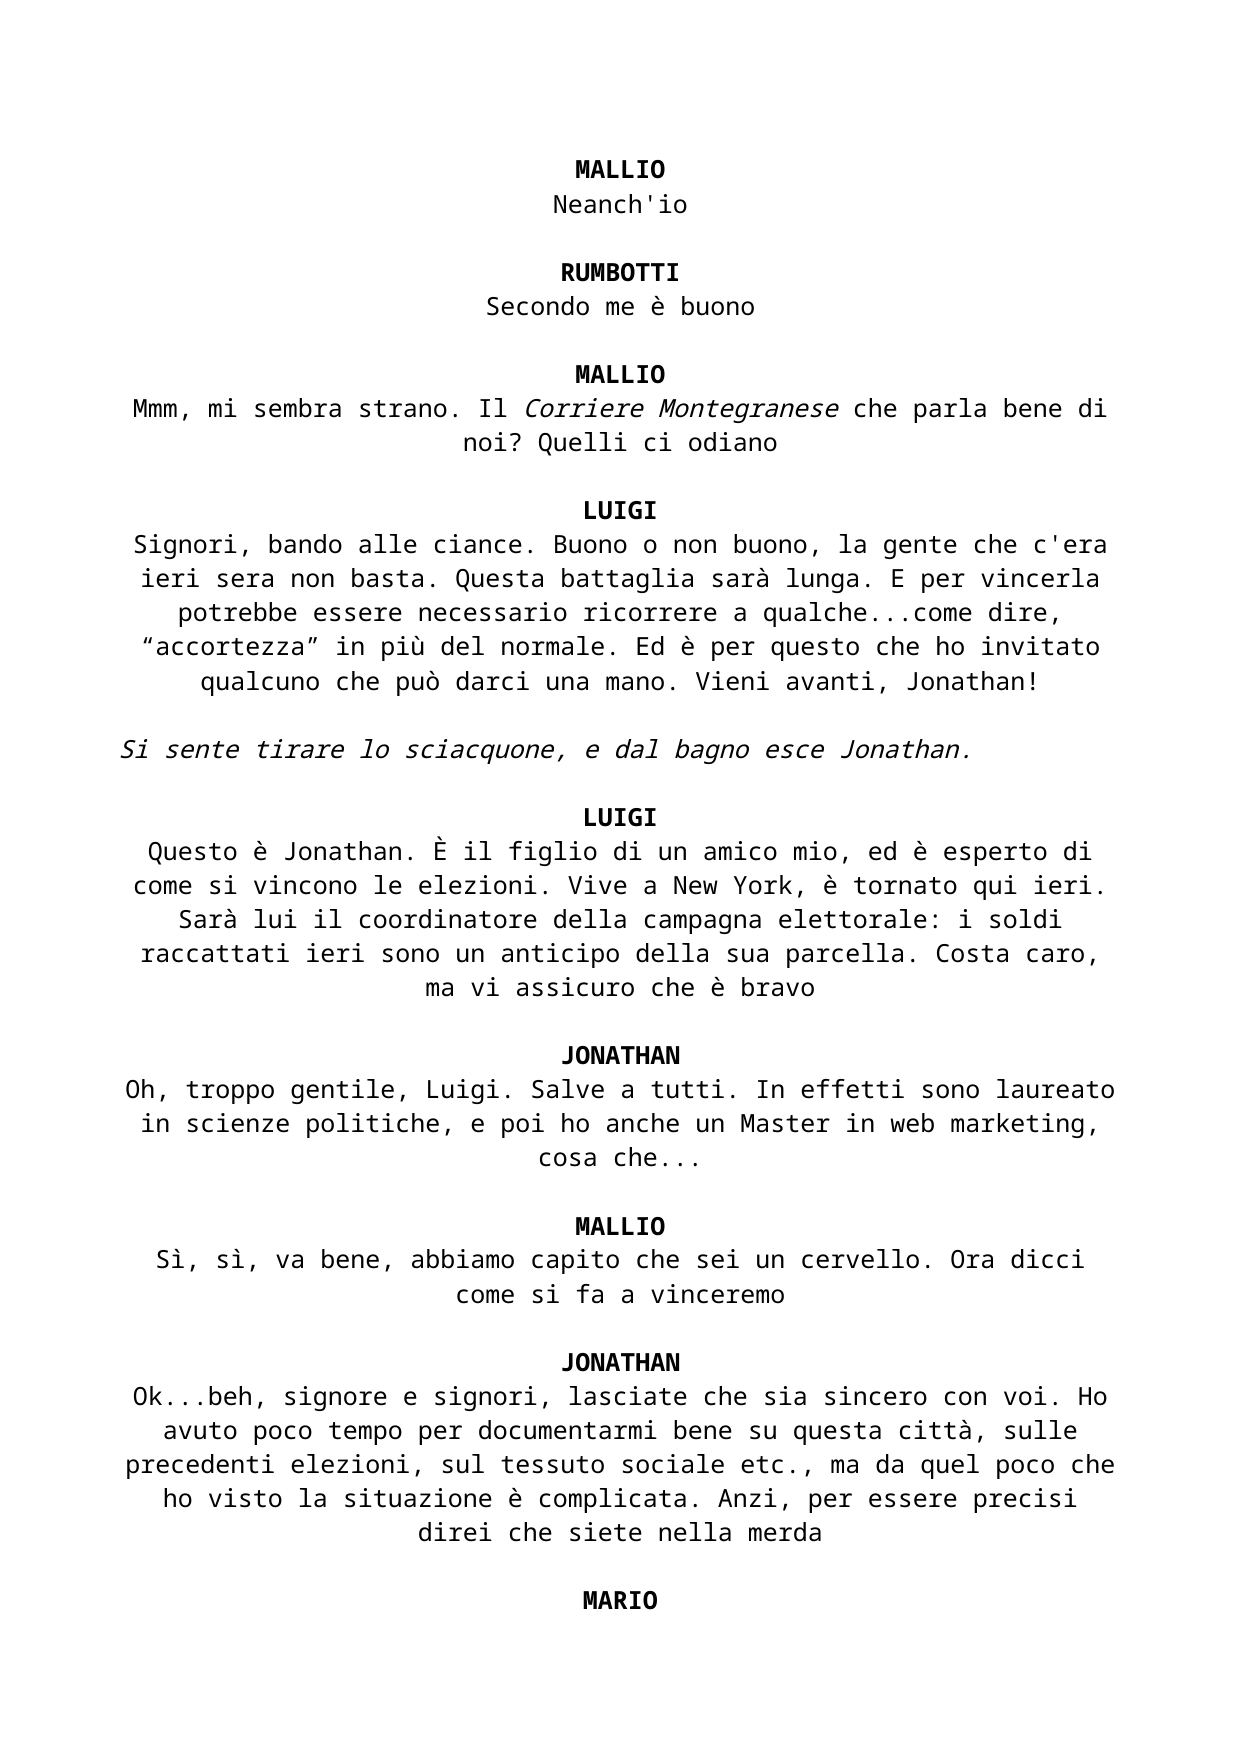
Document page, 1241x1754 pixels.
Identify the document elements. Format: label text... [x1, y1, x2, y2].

text MALLIO [118, 357, 1122, 391]
text RUMBOTTI [118, 254, 1122, 288]
text Signori, bando alle ciance. Buono o non buono, la gente che c'era ieri sera non basta. Questa battaglia sarà lunga. E per vincerla potrebbe essere necessario ricorrere a qualche...come dire, “accortezza” in più del normale. Ed è per questo che ho invitato qualcuno che può darci una mano. Vieni avanti, Jonathan! [118, 527, 1122, 697]
text JONATHAN [118, 1038, 1122, 1072]
text MALLIO [118, 1208, 1122, 1242]
text MALLIO [118, 152, 1122, 186]
text LUIGI [118, 799, 1122, 833]
text Si sente tirare lo sciacquone, e dal bagno esce Jonathan. [118, 731, 1122, 765]
text Oh, troppo gentile, Luigi. Salve a tutti. In effetti sono laureato in scienze politiche, e poi ho anche un Master in web marketing, cosa che... [118, 1072, 1122, 1174]
text JONATHAN [118, 1344, 1122, 1378]
text Secondo me è buono [118, 288, 1122, 322]
text Sì, sì, va bene, abbiamo capito che sei un cervello. Ora dicci come si fa a vinceremo [118, 1242, 1122, 1310]
text Questo è Jonathan. È il figlio di un amico mio, ed è esperto di come si vincono le elezioni. Vive a New York, è tornato qui ieri. Sarà lui il coordinatore della campagna elettorale: i soldi raccattati ieri sono un anticipo della sua parcella. Costa caro, ma vi assicuro che è bravo [118, 833, 1122, 1004]
text LUIGI [118, 493, 1122, 527]
text Ok...beh, signore e signori, lasciate che sia sincero con voi. Ho avuto poco tempo per documentarmi bene su questa città, sulle precedenti elezioni, sul tessuto sociale etc., ma da quel poco che ho visto la situazione è complicata. Anzi, per essere precisi direi che siete nella merda [118, 1378, 1122, 1549]
text Neanch'io [118, 186, 1122, 220]
text Mmm, mi sembra strano. Il Corriere Montegranese che parla bene di noi? Quelli ci odiano [118, 391, 1122, 459]
text MARIO [118, 1583, 1122, 1617]
